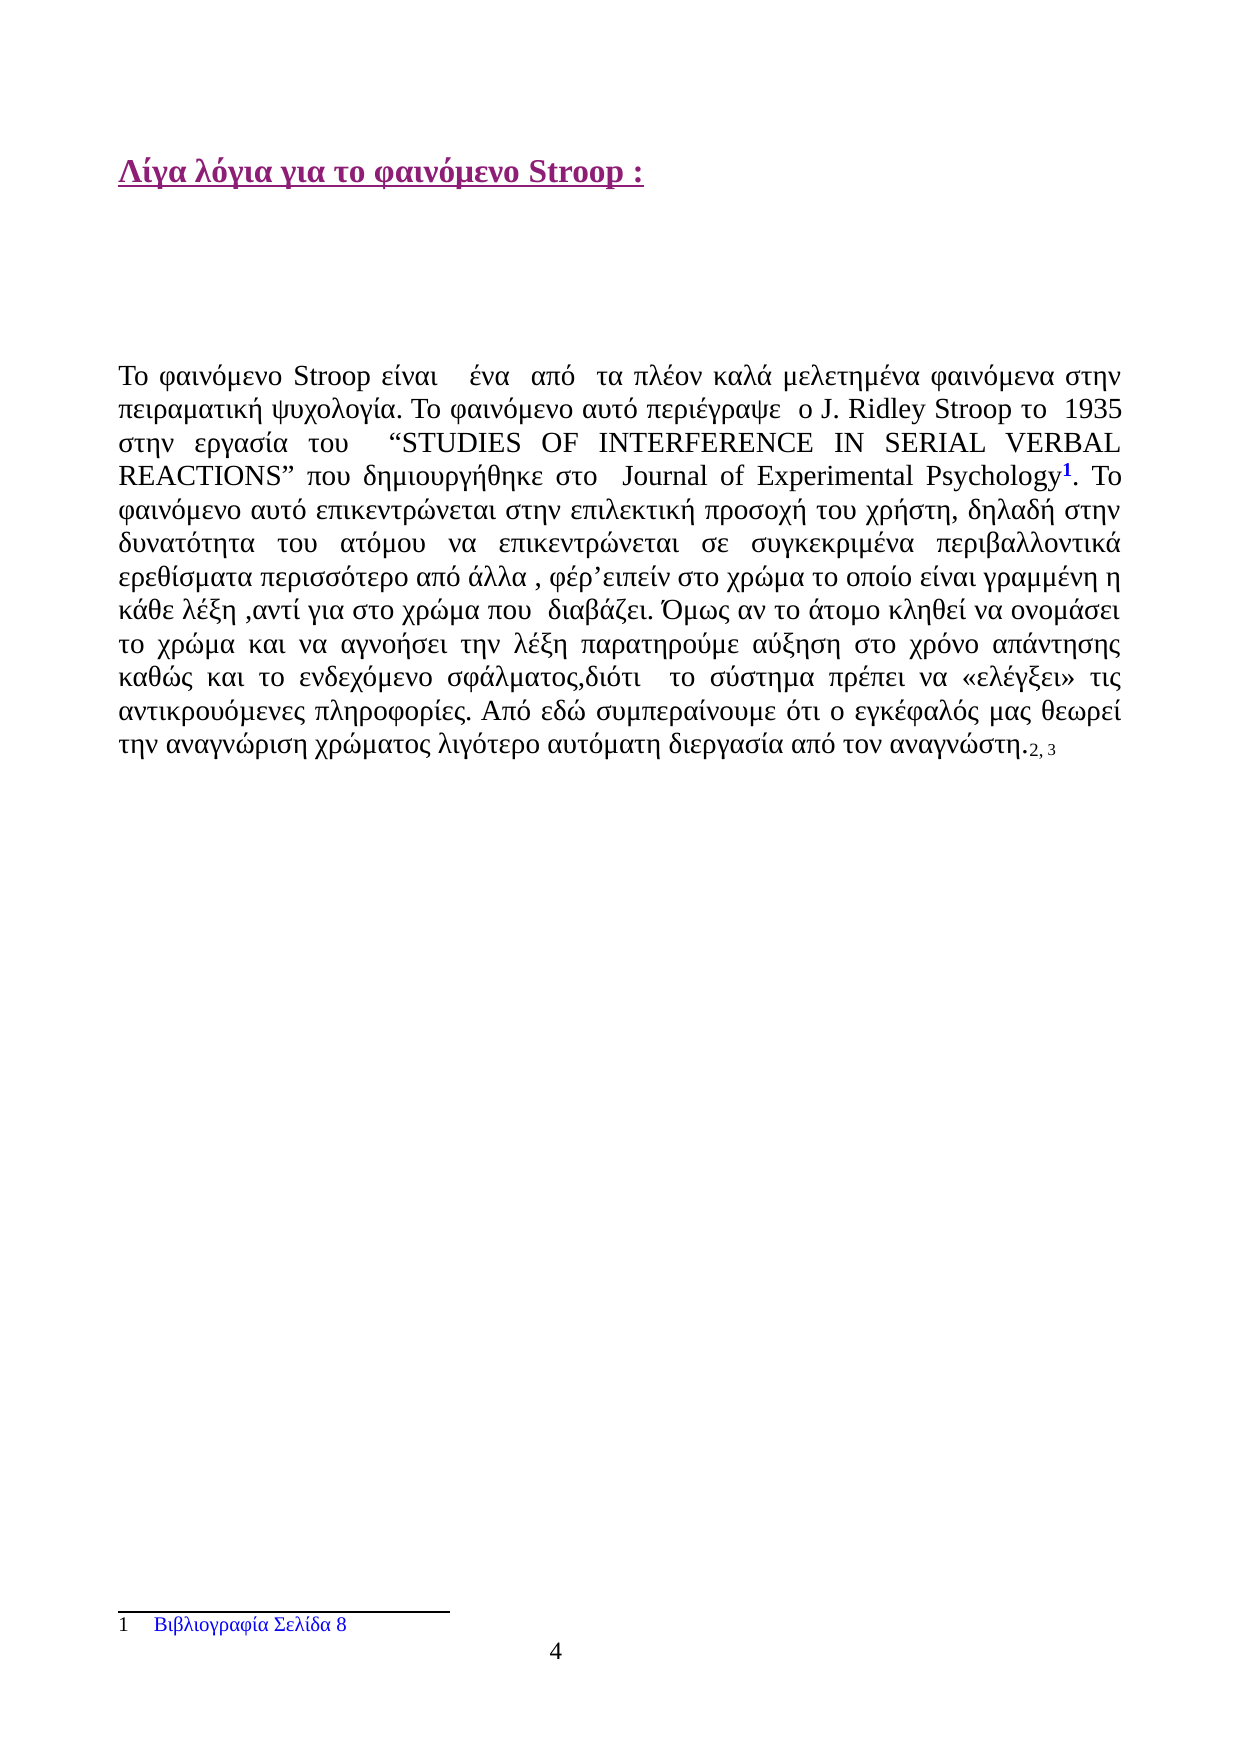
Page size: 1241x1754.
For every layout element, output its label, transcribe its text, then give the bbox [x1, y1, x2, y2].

text Βιβλιογραφία Σελίδα 8 [118, 1612, 1122, 1636]
text Λίγα λόγια για το φαινόμενο Stroop : [118, 152, 1122, 190]
text Το φαινόμενο Stroop είναι ένα από τα πλέον καλά μελετημένα φαινόμενα στην πειραματική ψυχολογία. Το φαινόμενο αυτό περιέγραψε ο J. Ridley Stroop το 1935 στην εργασία του “STUDIES OF INTERFERENCE IN SERIAL VERBAL REACTIONS” που δημιουργήθηκε στο Journal of Experimental Psychology. Το φαινόμενο αυτό επικεντρώνεται στην επιλεκτική προσοχή του χρήστη, δηλαδή στην δυνατότητα του ατόμου να επικεντρώνεται σε συγκεκριμένα περιβαλλοντικά ερεθίσματα περισσότερο από άλλα , φέρ’ειπείν στο χρώμα το οποίο είναι γραμμένη η κάθε λέξη ,αντί για στο χρώμα που διαβάζει. Όμως αν το άτομο κληθεί να ονομάσει το χρώμα και να αγνοήσει την λέξη παρατηρούμε αύξηση στο χρόνο απάντησης καθώς και το ενδεχόμενο σφάλματος,διότι το σύστηµα πρέπει να «ελέγξει» τις αντικρουόµενες πληροφορίες. Από εδώ συμπεραίνουμε ότι ο εγκέφαλός μας θεωρεί την αναγνώριση χρώματος λιγότερο αυτόματη διεργασία από τον αναγνώστη.2, 3 [118, 358, 1122, 760]
